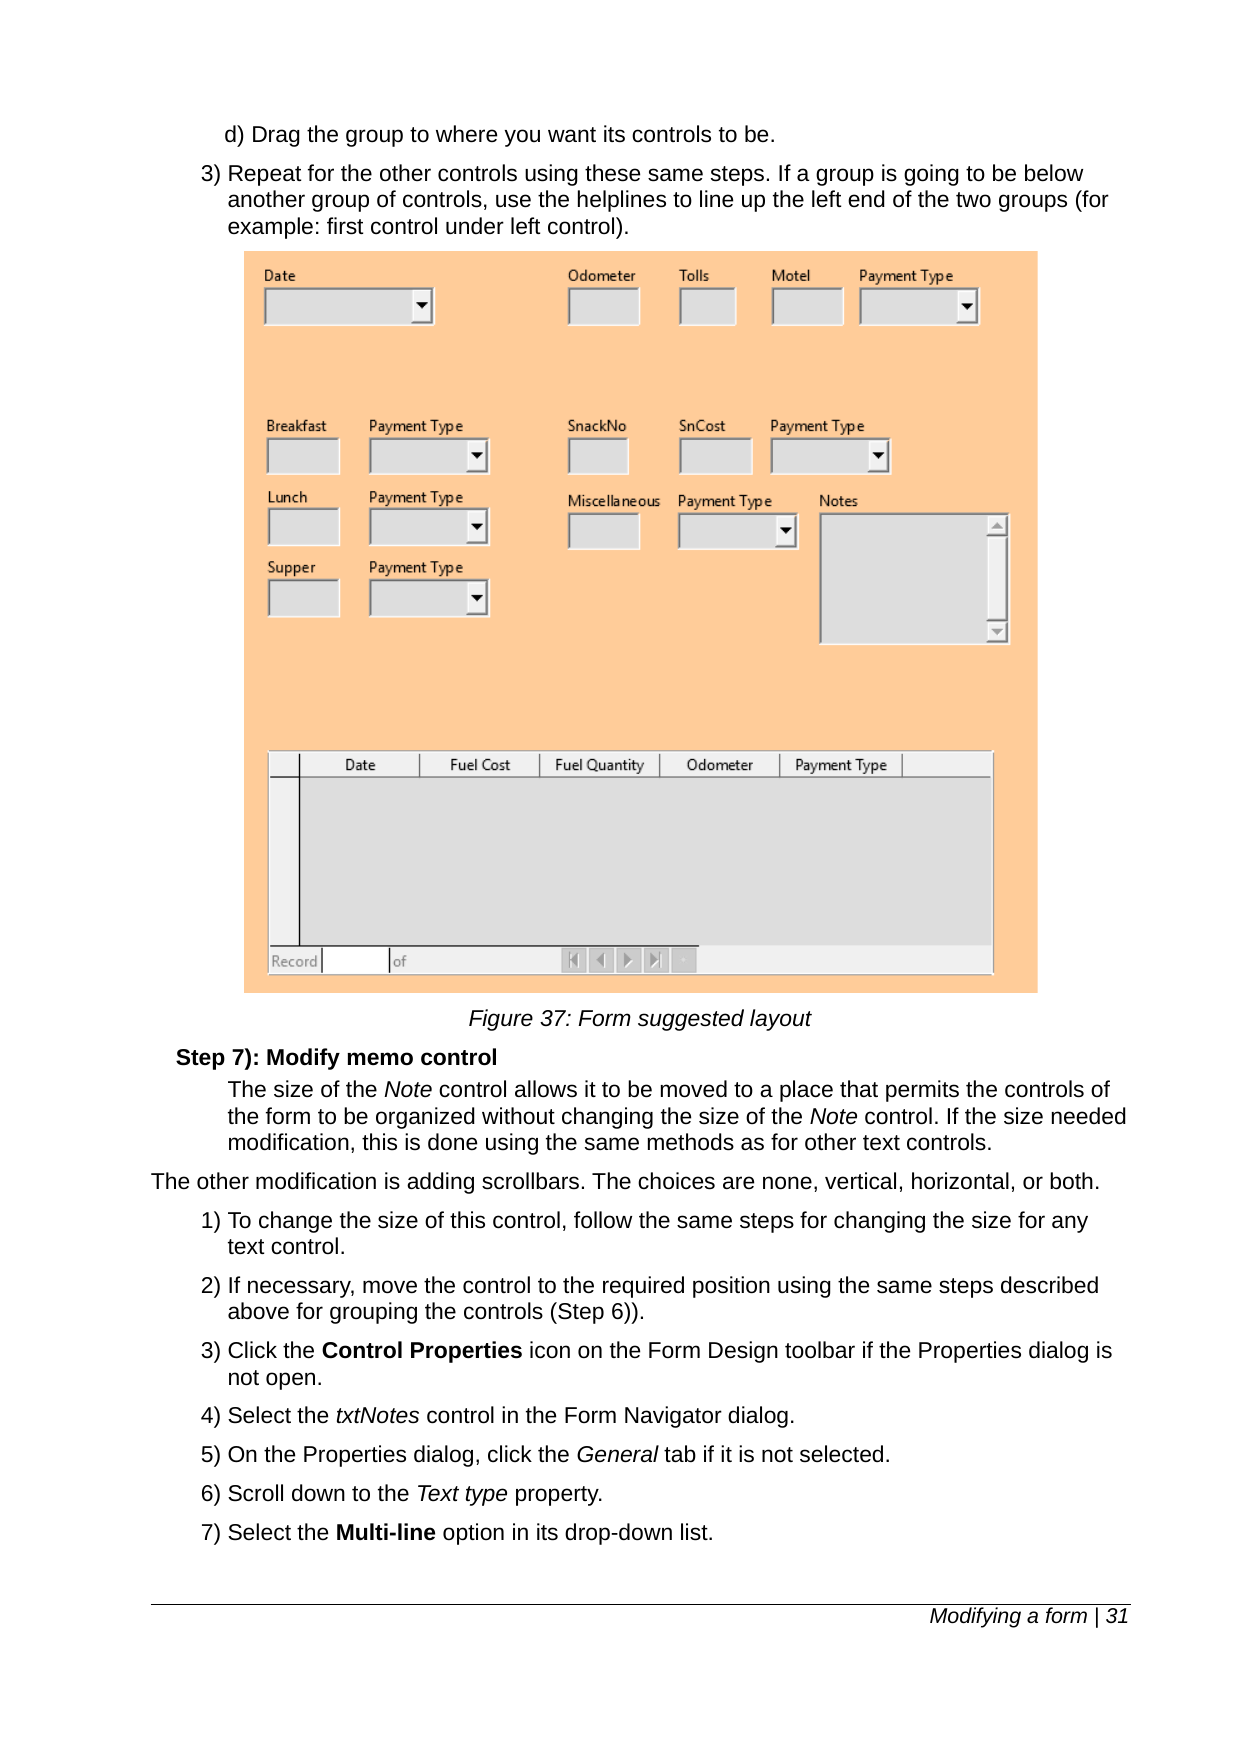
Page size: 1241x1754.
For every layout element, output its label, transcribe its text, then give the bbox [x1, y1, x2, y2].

list To change the size of this control, follow the same steps for changing the size for any text control. [227, 1207, 1131, 1259]
list The other modification is adding scrollbars. The choices are none, vertical, horizontal, or both. [151, 1168, 1131, 1194]
picture [244, 251, 1038, 993]
list On the Properties dialog, click the General tab if it is not selected. [227, 1441, 1131, 1467]
list Repeat for the other controls using these same steps. If a group is going to be below another group of controls, use the helplines to line up the left end of the two groups (for example: first control under left control). [227, 160, 1131, 239]
list If necessary, move the control to the required position using the same steps described above for grouping the controls (Step 6)). [227, 1272, 1131, 1324]
list Click the Control Properties icon on the Form Design toolbar if the Properties dialog is not open. [227, 1337, 1131, 1390]
text Figure 37: Form suggested layout [244, 1005, 1038, 1031]
list Select the Multi-line option in its drop-down list. [227, 1519, 1131, 1545]
text The size of the Note control allows it to be moved to a place that permits the controls of the form to be organized without changing the size of the Note control. If the size needed modification, this is done using the same methods as for other text controls. [227, 1076, 1131, 1155]
list Drag the group to where you want its controls to be. [251, 121, 1131, 147]
list Select the txtNotes control in the Form Navigator dialog. [227, 1402, 1131, 1429]
list Scroll down to the Text type property. [227, 1480, 1131, 1506]
text Step 7): Modify memo control [176, 1044, 1131, 1070]
